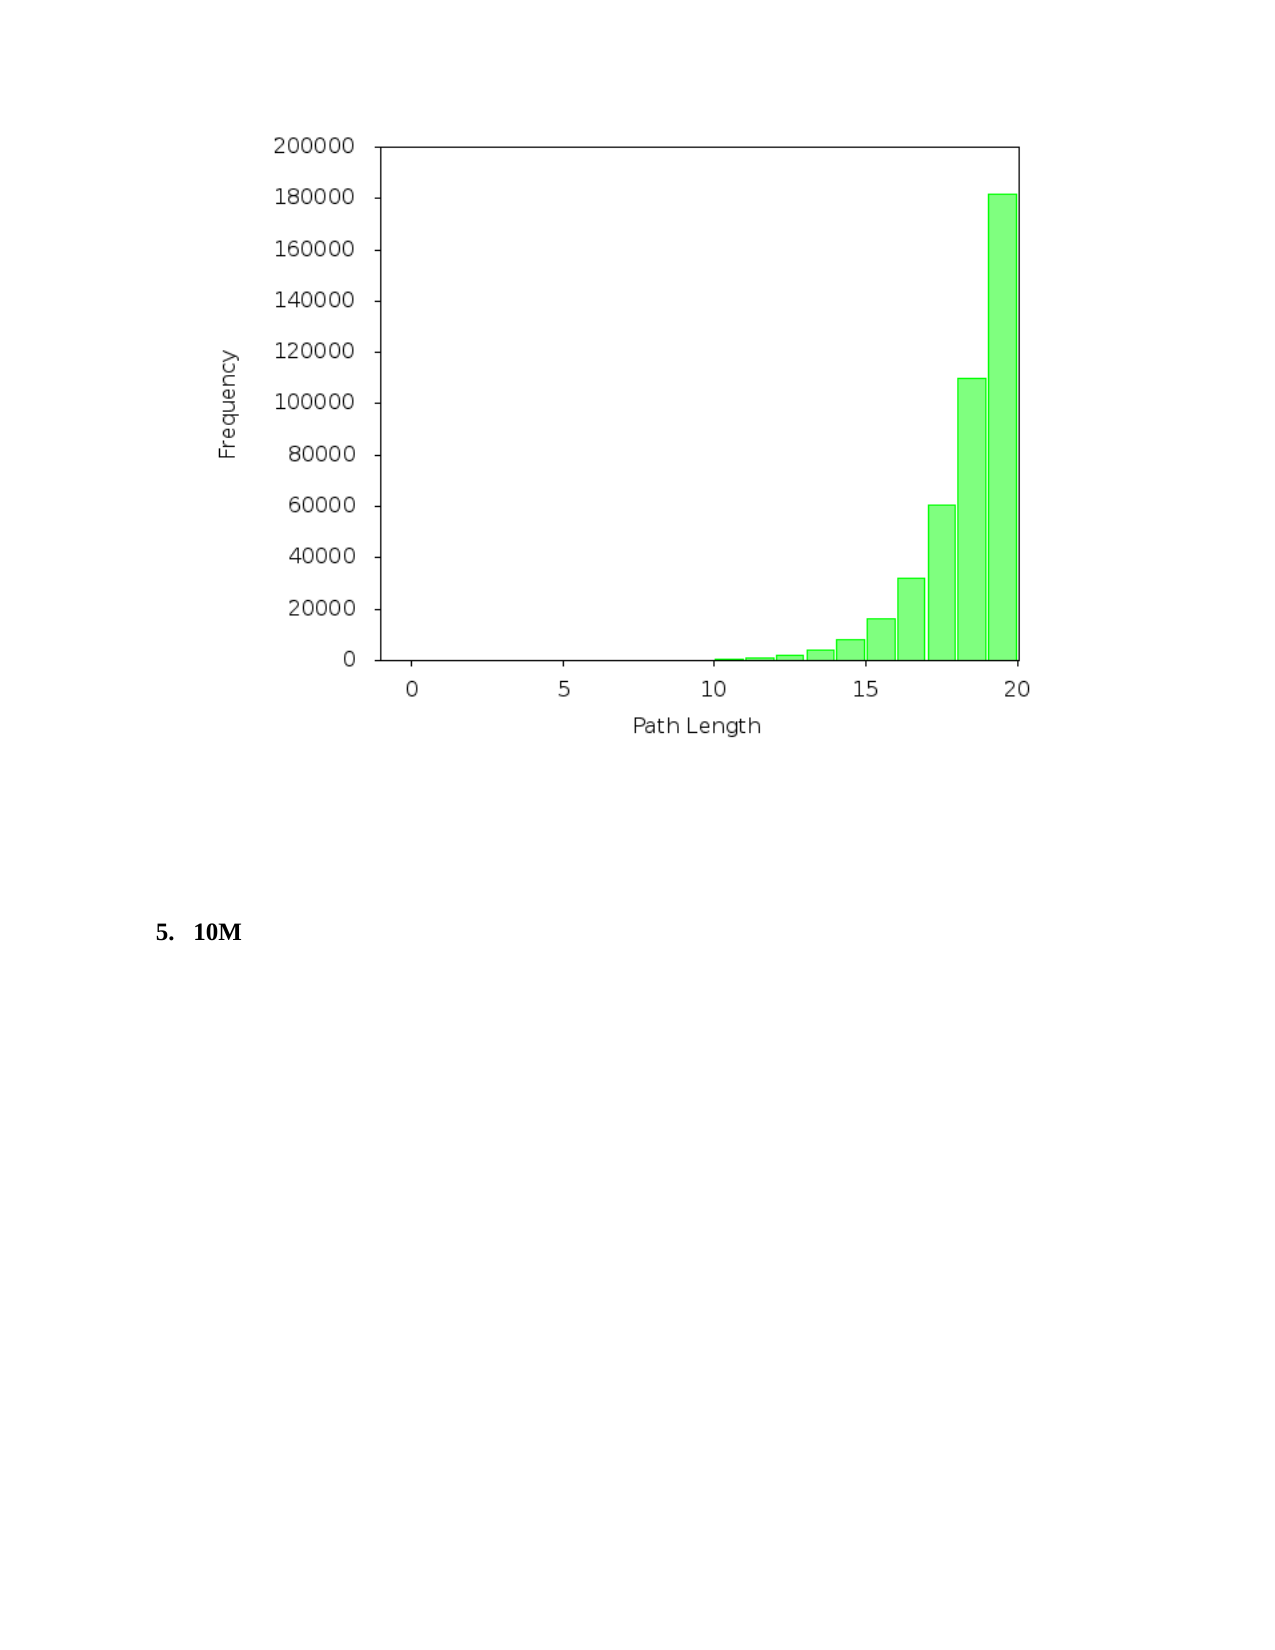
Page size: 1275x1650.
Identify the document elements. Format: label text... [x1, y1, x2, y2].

list 10M [156, 917, 1157, 946]
picture [211, 118, 1064, 745]
